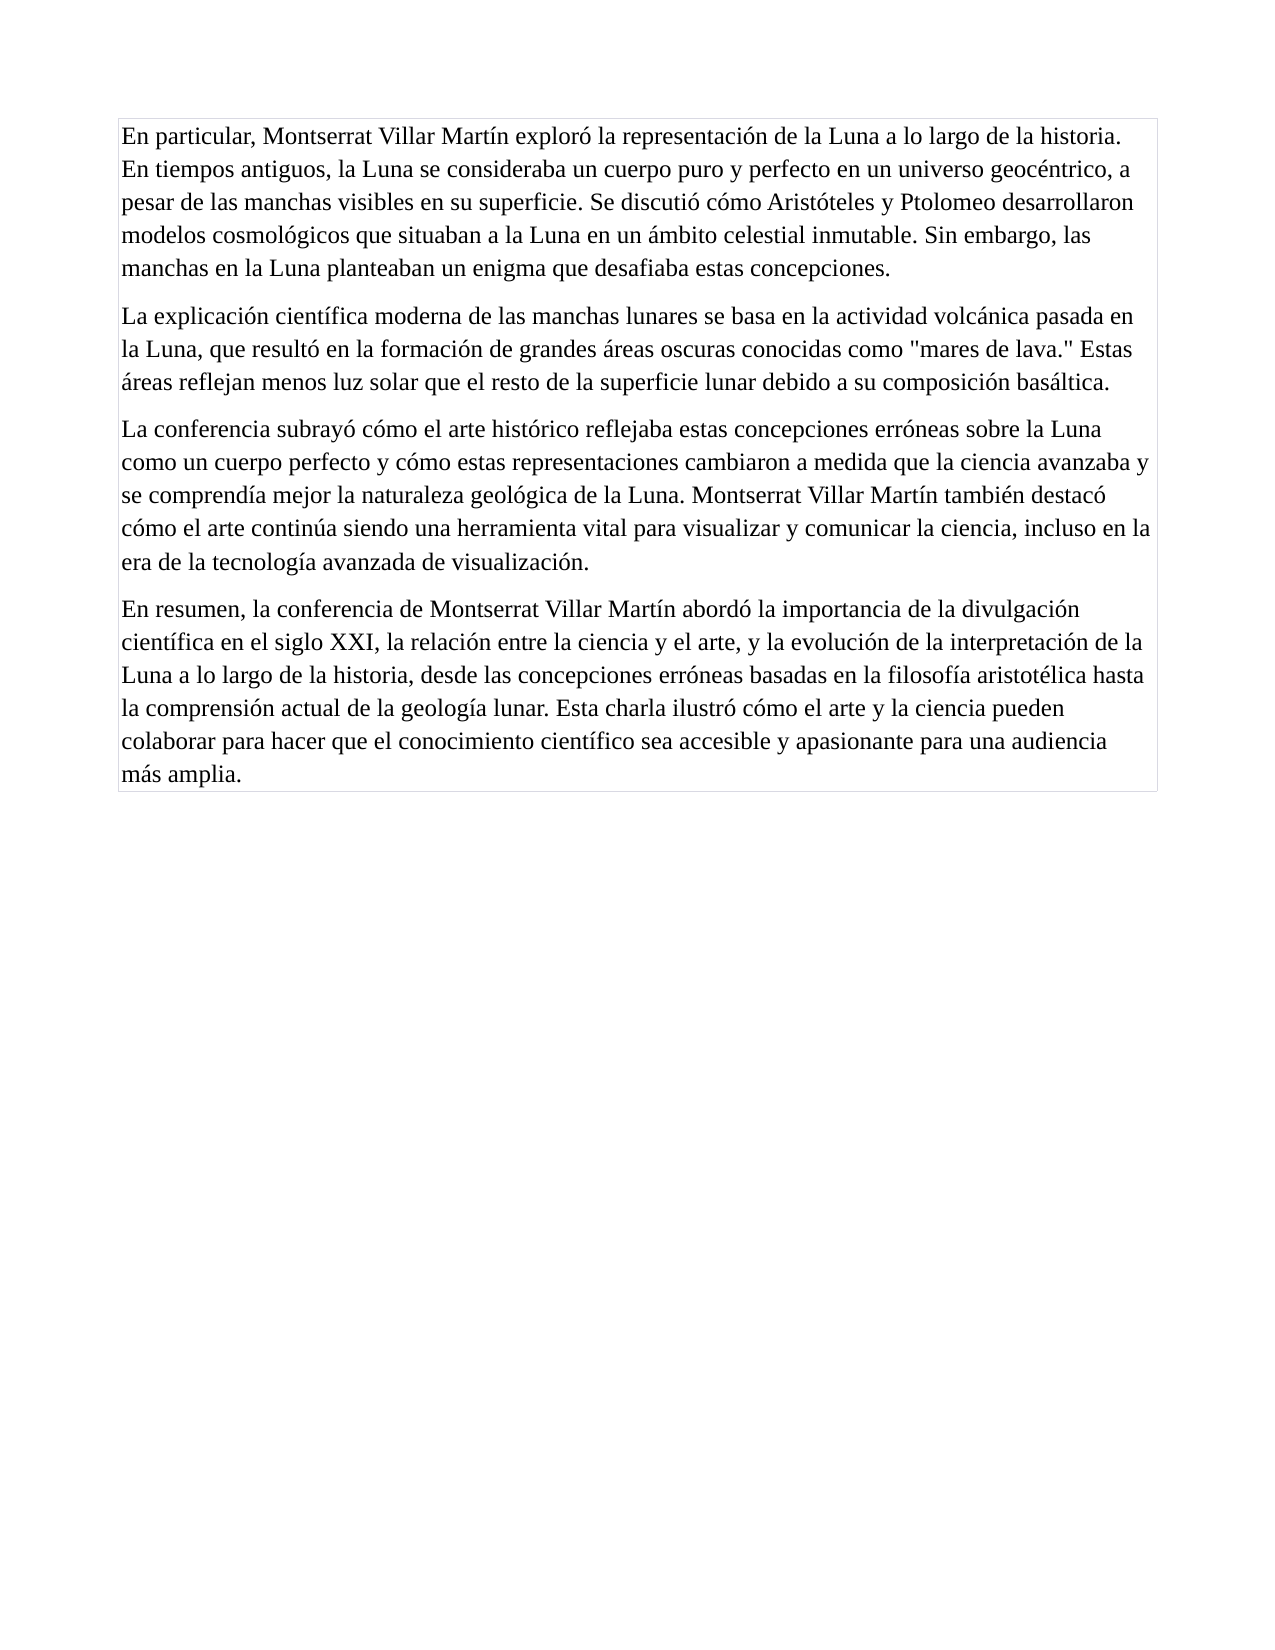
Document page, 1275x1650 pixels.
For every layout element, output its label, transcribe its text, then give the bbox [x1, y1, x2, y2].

text La explicación científica moderna de las manchas lunares se basa en la actividad volcánica pasada en la Luna, que resultó en la formación de grandes áreas oscuras conocidas como "mares de lava." Estas áreas reflejan menos luz solar que el resto de la superficie lunar debido a su composición basáltica. [119, 298, 1157, 396]
text En resumen, la conferencia de Montserrat Villar Martín abordó la importancia de la divulgación científica en el siglo XXI, la relación entre la ciencia y el arte, y la evolución de la interpretación de la Luna a lo largo de la historia, desde las concepciones erróneas basadas en la filosofía aristotélica hasta la comprensión actual de la geología lunar. Esta charla ilustró cómo el arte y la ciencia pueden colaborar para hacer que el conocimiento científico sea accesible y apasionante para una audiencia más amplia. [119, 591, 1157, 791]
text La conferencia subrayó cómo el arte histórico reflejaba estas concepciones erróneas sobre la Luna como un cuerpo perfecto y cómo estas representaciones cambiaron a medida que la ciencia avanzaba y se comprendía mejor la naturaleza geológica de la Luna. Montserrat Villar Martín también destacó cómo el arte continúa siendo una herramienta vital para visualizar y comunicar la ciencia, incluso en la era de la tecnología avanzada de visualización. [119, 411, 1157, 575]
text En particular, Montserrat Villar Martín exploró la representación de la Luna a lo largo de la historia. En tiempos antiguos, la Luna se consideraba un cuerpo puro y perfecto en un universo geocéntrico, a pesar de las manchas visibles en su superficie. Se discutió cómo Aristóteles y Ptolomeo desarrollaron modelos cosmológicos que situaban a la Luna en un ámbito celestial inmutable. Sin embargo, las manchas en la Luna planteaban un enigma que desafiaba estas concepciones. [119, 119, 1157, 282]
